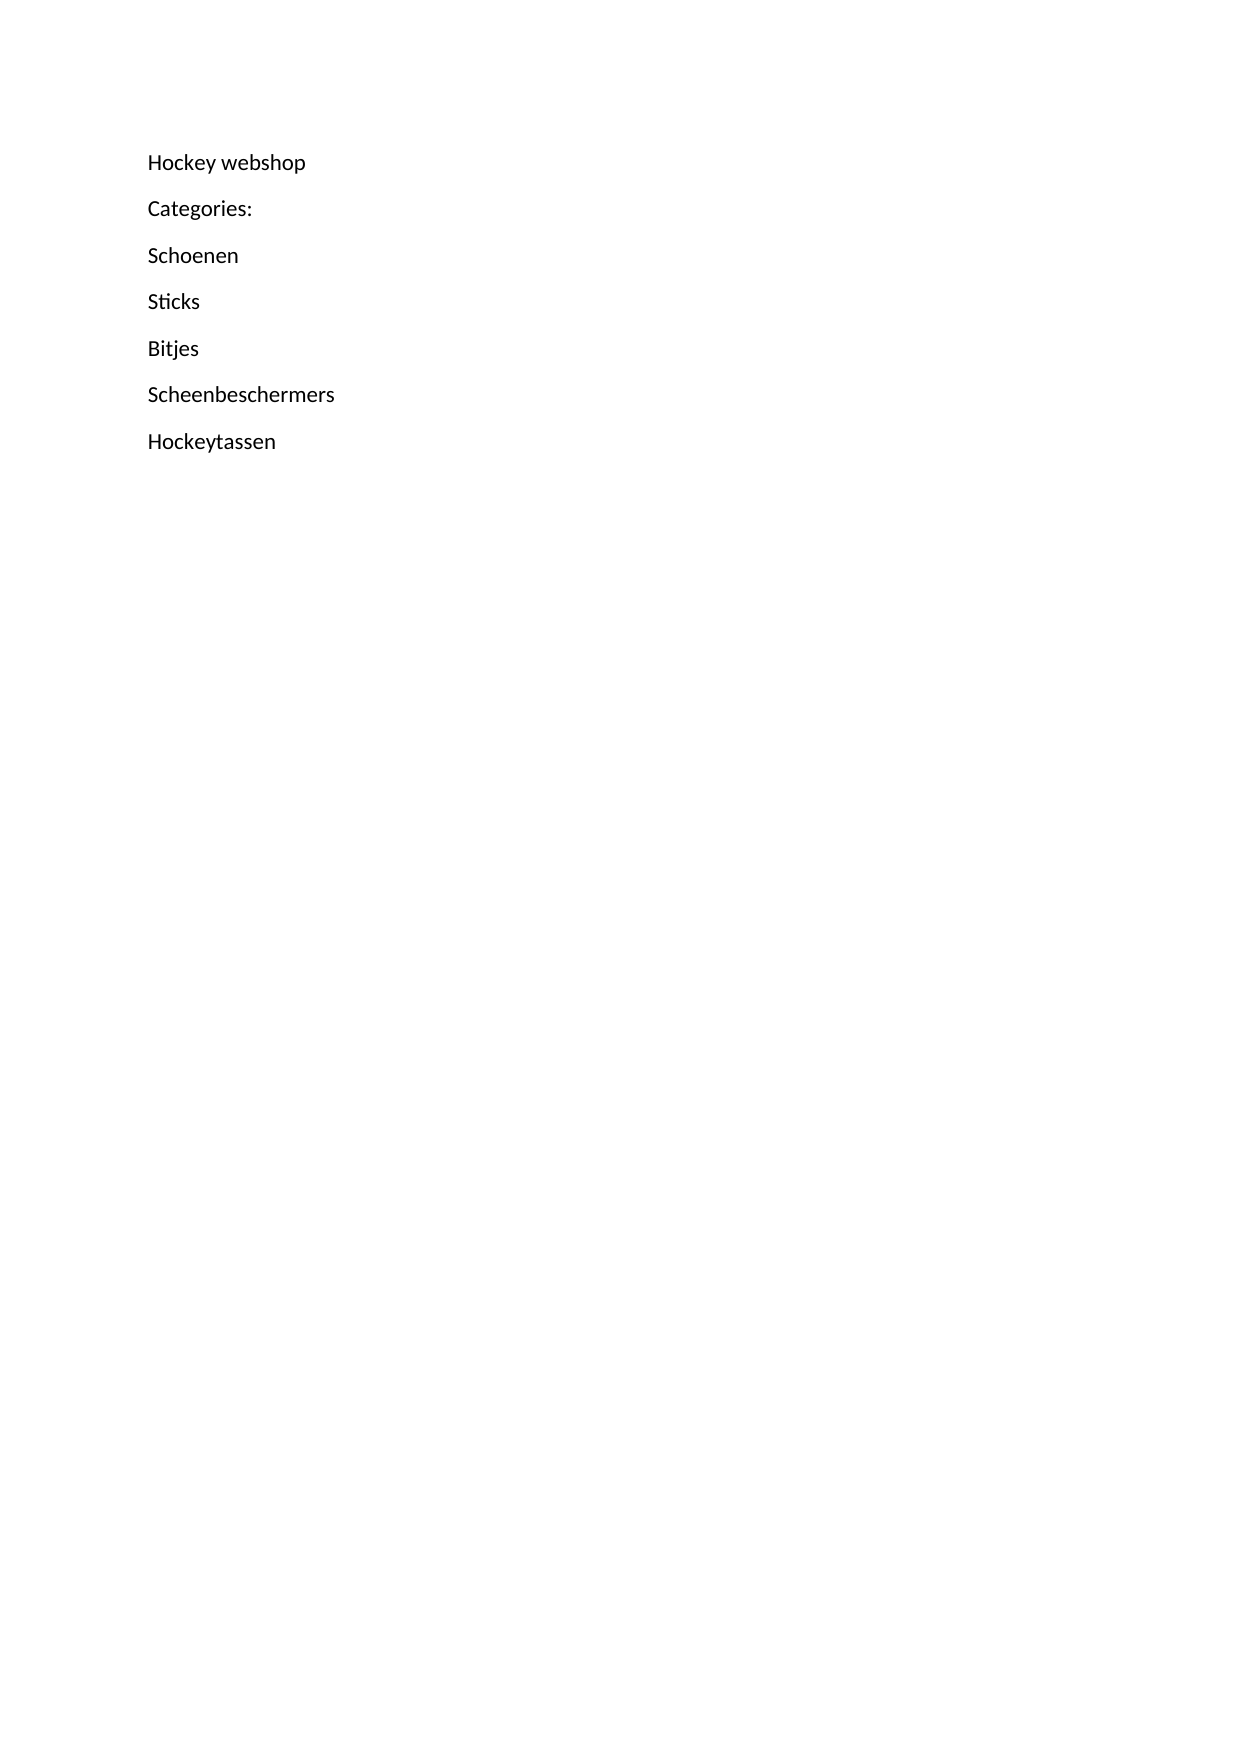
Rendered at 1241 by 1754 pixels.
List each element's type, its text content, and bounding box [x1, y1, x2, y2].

text Hockeytassen [148, 427, 1093, 455]
text Sticks [148, 287, 1093, 315]
text Categories: [148, 194, 1093, 222]
text Scheenbeschermers [148, 380, 1093, 408]
text Bitjes [148, 334, 1093, 362]
text Hockey webshop [148, 148, 1093, 176]
text Schoenen [148, 241, 1093, 269]
